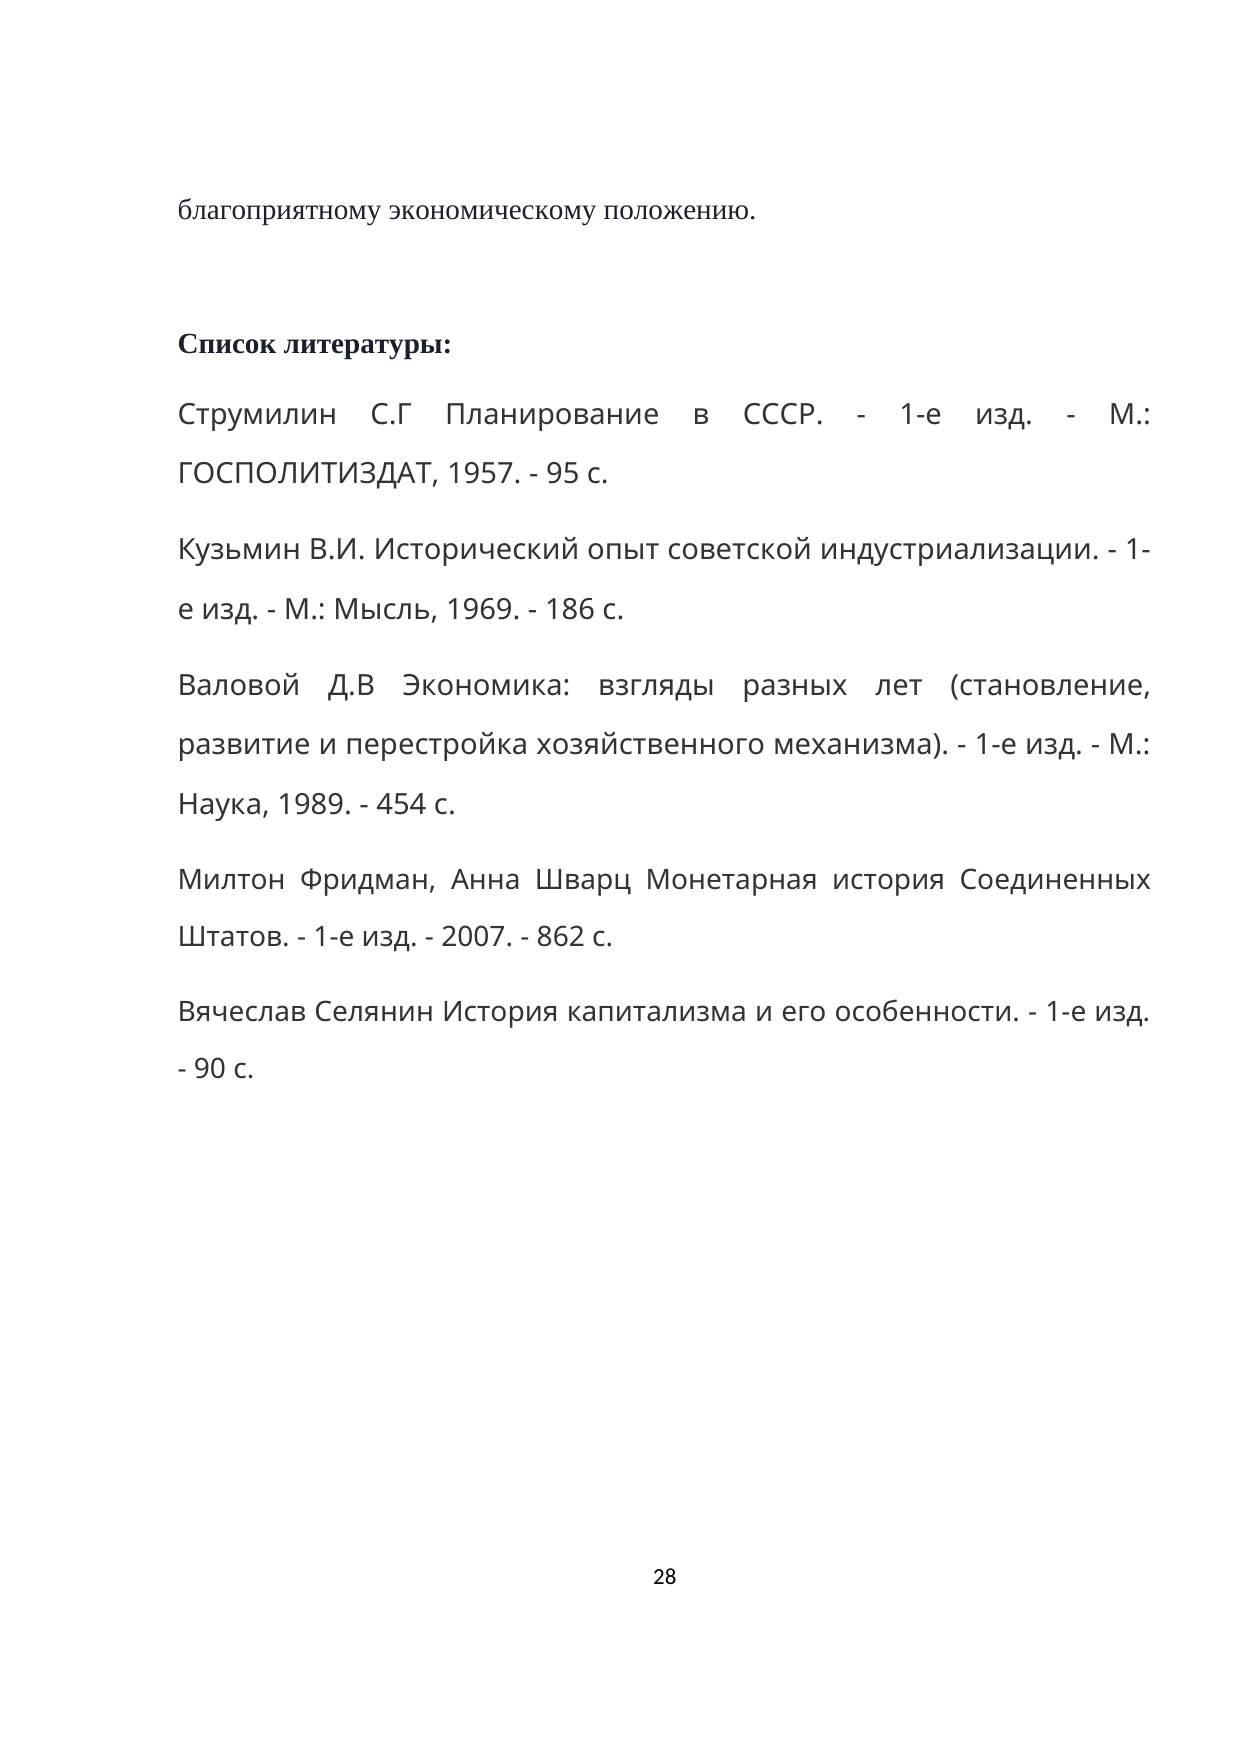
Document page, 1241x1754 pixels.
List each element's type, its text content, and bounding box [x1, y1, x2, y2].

text Струмилин С.Г Планирование в СССР. - 1-е изд. - М.: ГОСПОЛИТИЗДАТ, 1957. - 95 с. [177, 393, 1152, 492]
text Милтон Фридман, Анна Шварц Монетарная история Соединенных Штатов. - 1-е изд. - 2007. - 862 с. [177, 859, 1152, 955]
text Вячеслав Селянин История капитализма и его особенности. - 1-е изд. - 90 с. [177, 991, 1152, 1087]
text Валовой Д.В Экономика: взгляды разных лет (становление, развитие и перестройка хозяйственного механизма). - 1-е изд. - М.: Наука, 1989. - 454 с. [177, 664, 1152, 823]
text благоприятному экономическому положению. [177, 192, 1152, 226]
text Кузьмин В.И. Исторический опыт советской индустриализации. - 1-е изд. - М.: Мысль, 1969. - 186 с. [177, 528, 1152, 628]
text Список литературы: [177, 326, 1152, 359]
